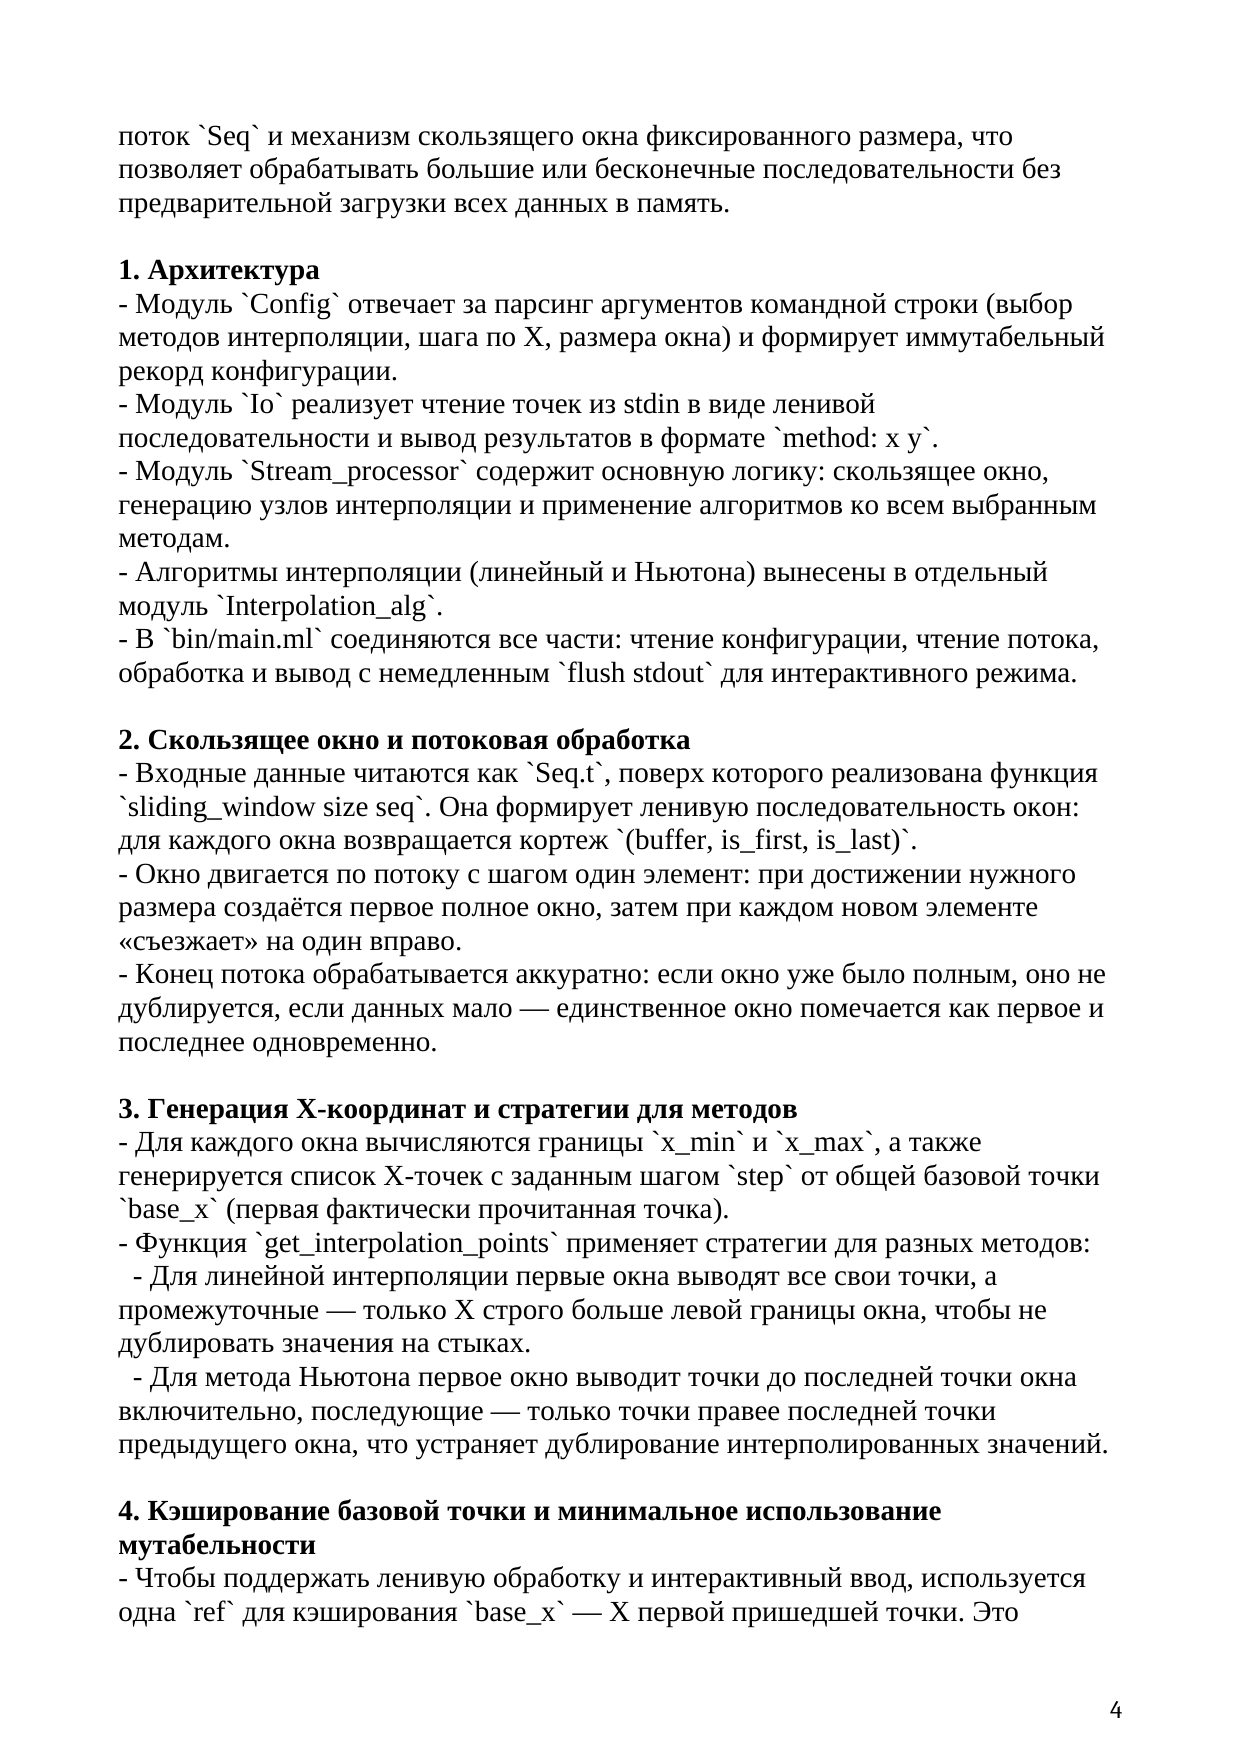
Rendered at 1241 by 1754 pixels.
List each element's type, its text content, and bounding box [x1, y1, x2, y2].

text - Функция `get_interpolation_points` применяет стратегии для разных методов: [118, 1225, 1122, 1258]
text - Для линейной интерполяции первые окна выводят все свои точки, а промежуточные — только X строго больше левой границы окна, чтобы не дублировать значения на стыках. [118, 1258, 1122, 1359]
text - В `bin/main.ml` соединяются все части: чтение конфигурации, чтение потока, обработка и вывод с немедленным `flush stdout` для интерактивного режима. [118, 621, 1122, 688]
text - Модуль `Stream_processor` содержит основную логику: скользящее окно, генерацию узлов интерполяции и применение алгоритмов ко всем выбранным методам. [118, 453, 1122, 554]
text - Входные данные читаются как `Seq.t`, поверх которого реализована функция `sliding_window size seq`. Она формирует ленивую последовательность окон: для каждого окна возвращается кортеж `(buffer, is_first, is_last)`. [118, 755, 1122, 856]
text - Модуль `Config` отвечает за парсинг аргументов командной строки (выбор методов интерполяции, шага по X, размера окна) и формирует иммутабельный рекорд конфигурации. [118, 286, 1122, 386]
text - Чтобы поддержать ленивую обработку и интерактивный ввод, используется одна `ref` для кэширования `base_x` — X первой пришедшей точки. Это [118, 1560, 1122, 1627]
text 3. Генерация X-координат и стратегии для методов [118, 1091, 1122, 1124]
text - Окно двигается по потоку с шагом один элемент: при достижении нужного размера создаётся первое полное окно, затем при каждом новом элементе «съезжает» на один вправо. [118, 856, 1122, 957]
text 2. Скользящее окно и потоковая обработка [118, 722, 1122, 755]
text - Модуль `Io` реализует чтение точек из stdin в виде ленивой последовательности и вывод результатов в формате `method: x y`. [118, 386, 1122, 453]
text - Конец потока обрабатывается аккуратно: если окно уже было полным, оно не дублируется, если данных мало — единственное окно помечается как первое и последнее одновременно. [118, 957, 1122, 1057]
text - Алгоритмы интерполяции (линейный и Ньютона) вынесены в отдельный модуль `Interpolation_alg`. [118, 554, 1122, 621]
text - Для метода Ньютона первое окно выводит точки до последней точки окна включительно, последующие — только точки правее последней точки предыдущего окна, что устраняет дублирование интерполированных значений. [118, 1359, 1122, 1460]
text 1. Архитектура [118, 252, 1122, 286]
text - Для каждого окна вычисляются границы `x_min` и `x_max`, а также генерируется список X-точек с заданным шагом `step` от общей базовой точки `base_x` (первая фактически прочитанная точка). [118, 1124, 1122, 1225]
text поток `Seq` и механизм скользящего окна фиксированного размера, что позволяет обрабатывать большие или бесконечные последовательности без предварительной загрузки всех данных в память. [118, 118, 1122, 219]
text 4. Кэширование базовой точки и минимальное использование мутабельности [118, 1493, 1122, 1560]
